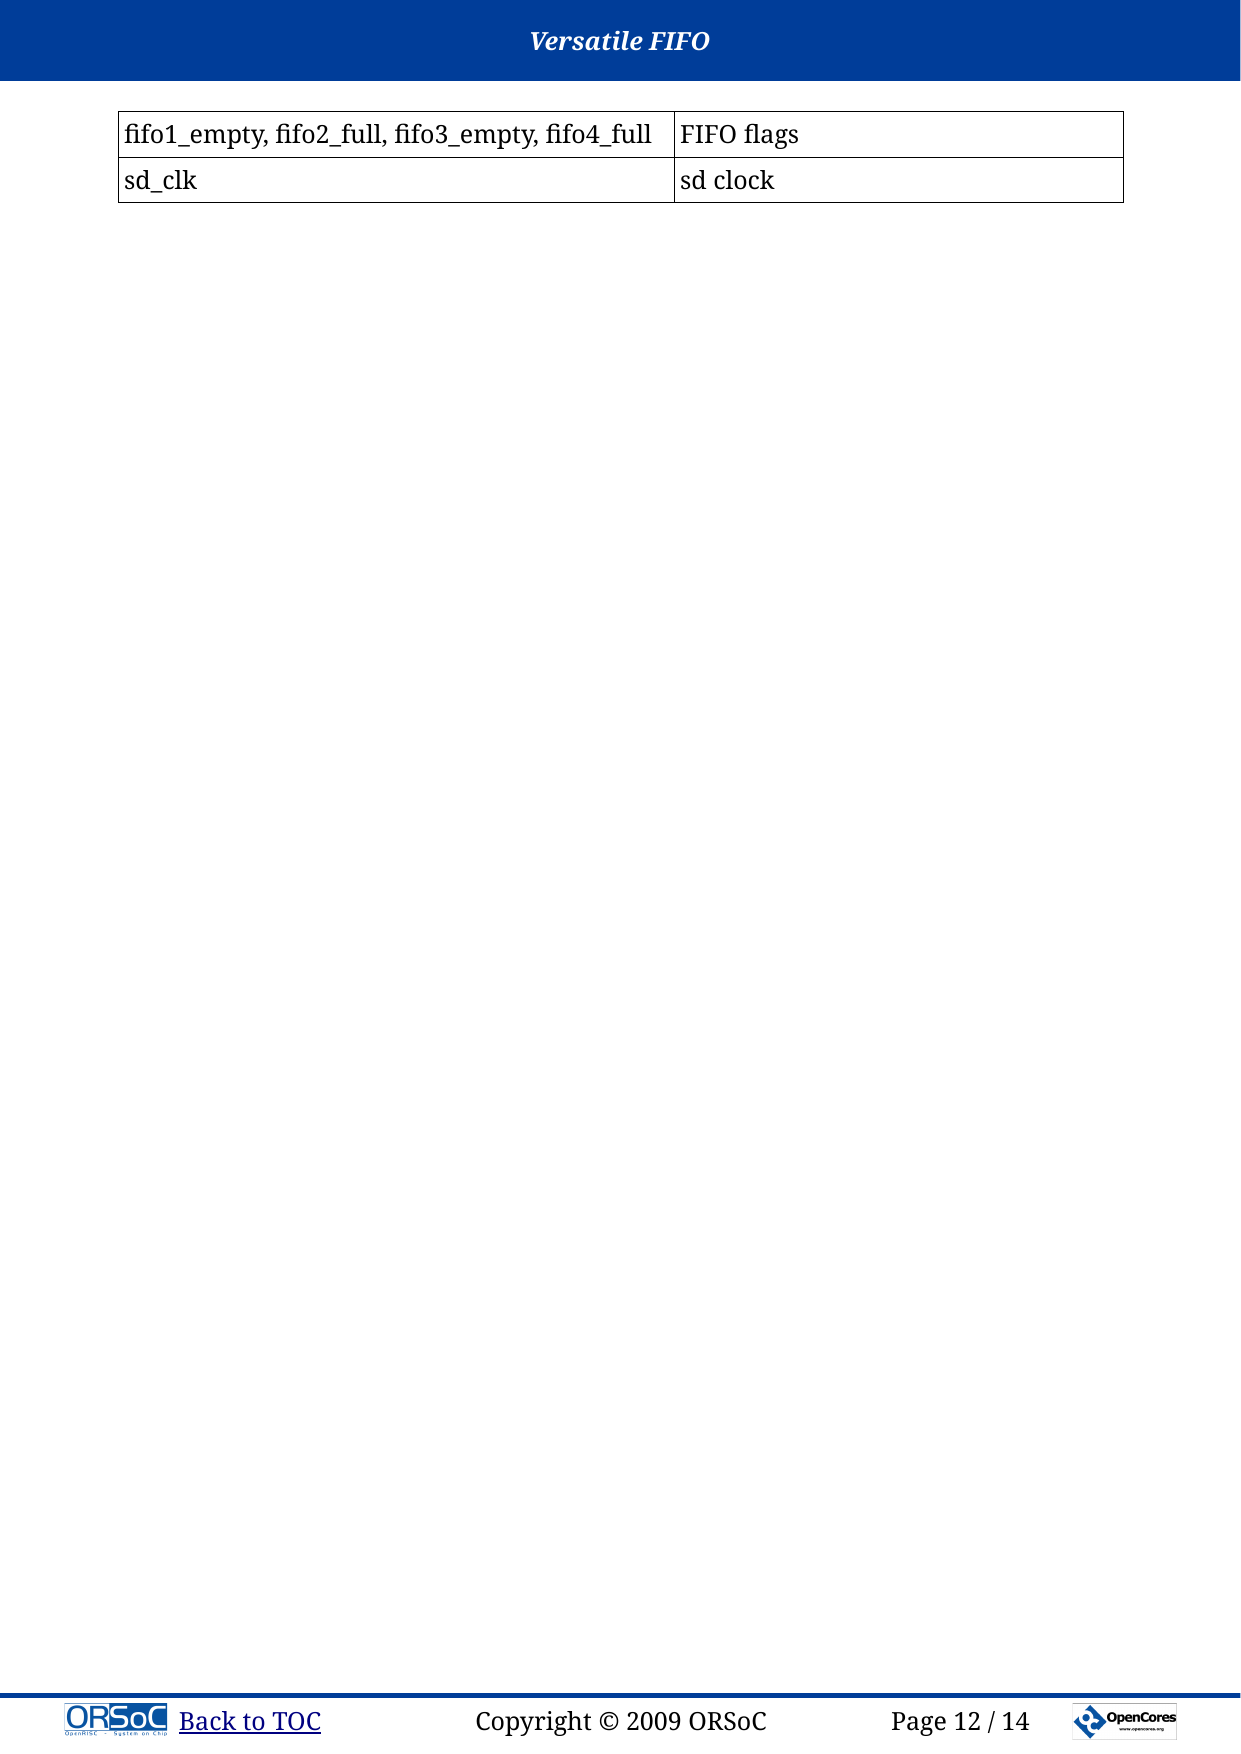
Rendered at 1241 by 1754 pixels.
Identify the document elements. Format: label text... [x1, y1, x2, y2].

picture [64, 1703, 168, 1736]
picture [1072, 1703, 1177, 1740]
table_cell fifo1_empty, fifo2_full, fifo3_empty, fifo4_full [119, 112, 674, 157]
table_cell sd_clk [119, 158, 674, 202]
table_cell FIFO flags [675, 112, 1123, 157]
table_cell sd clock [675, 158, 1123, 202]
